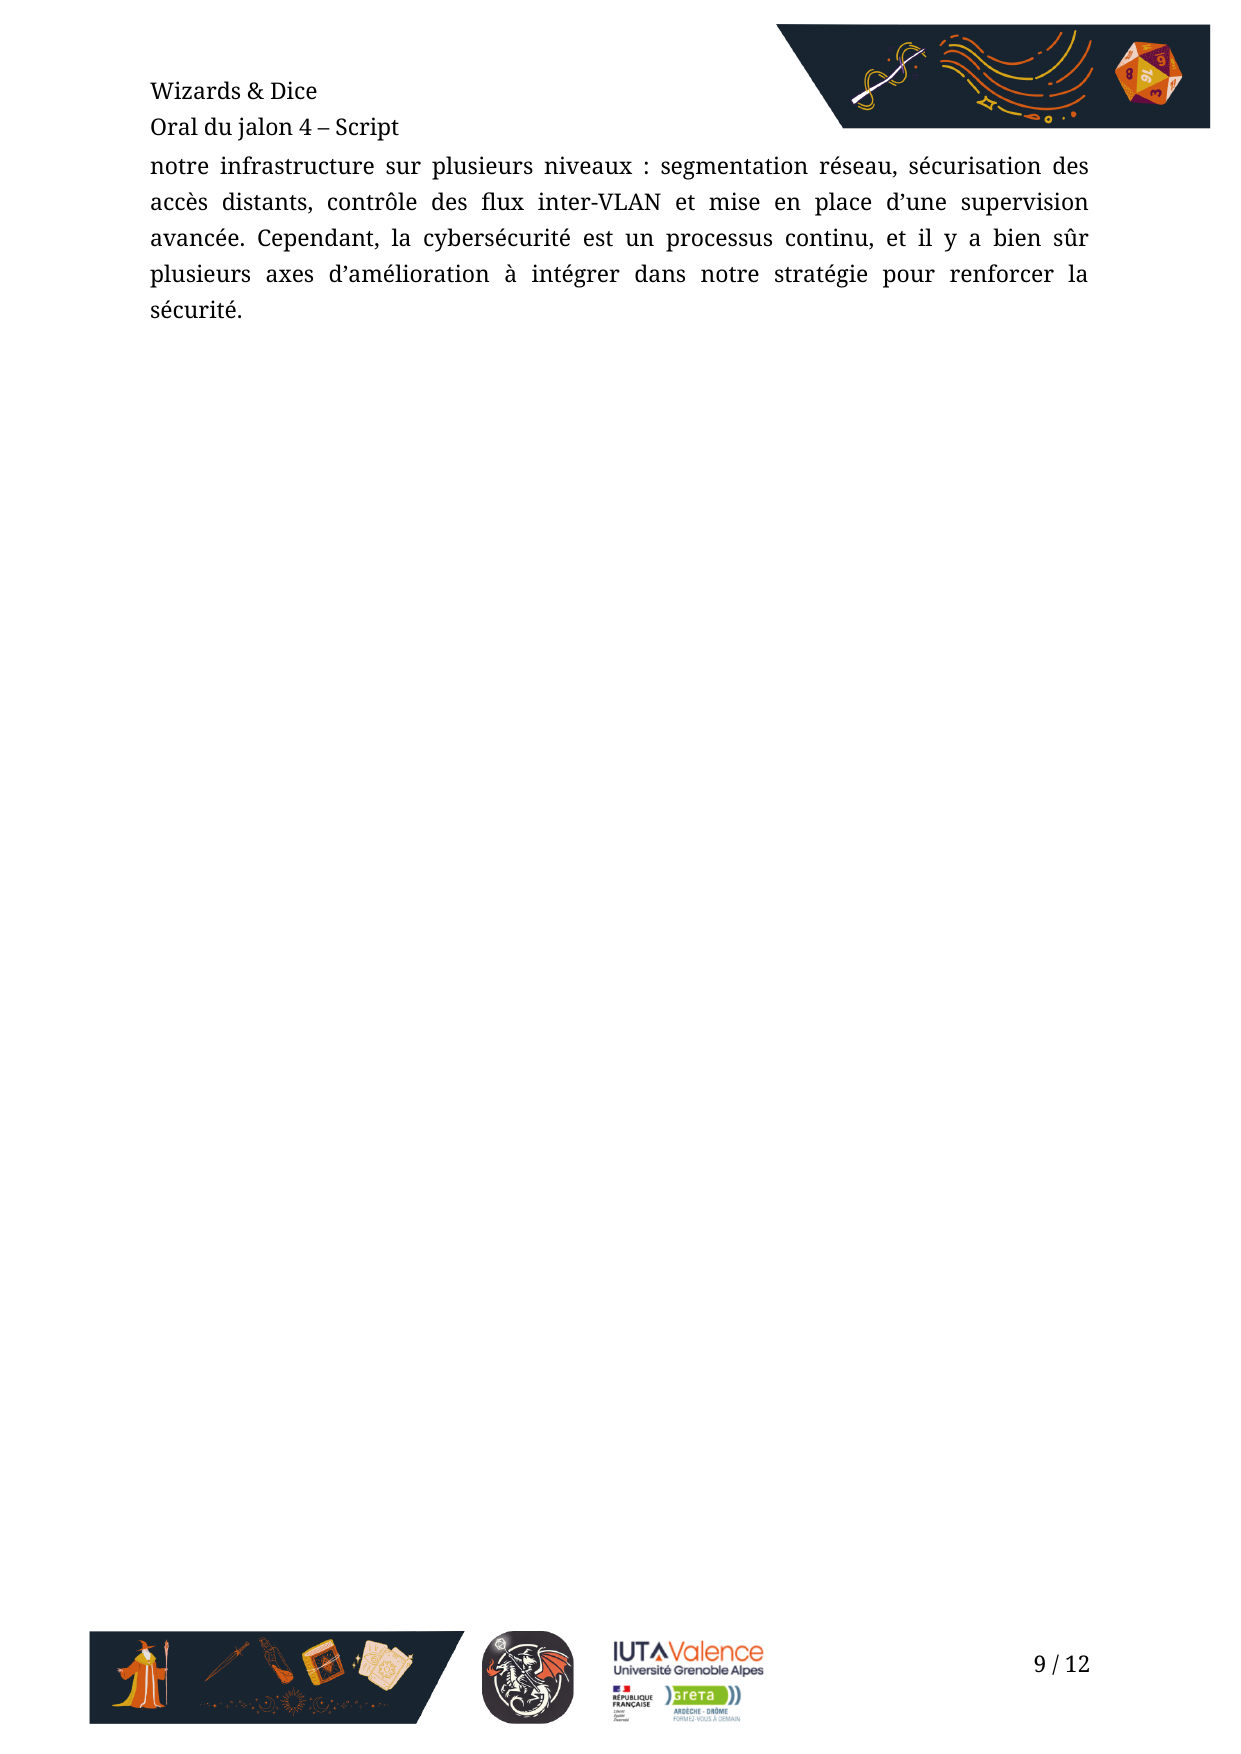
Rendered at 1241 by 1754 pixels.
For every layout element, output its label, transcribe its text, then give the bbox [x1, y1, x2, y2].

picture [771, 21, 1218, 131]
picture [81, 1620, 788, 1733]
text notre infrastructure sur plusieurs niveaux : segmentation réseau, sécurisation des accès distants, contrôle des flux inter-VLAN et mise en place d’une supervision avancée. Cependant, la cybersécurité est un processus continu, et il y a bien sûr plusieurs axes d’amélioration à intégrer dans notre stratégie pour renforcer la sécurité. [150, 150, 1090, 325]
